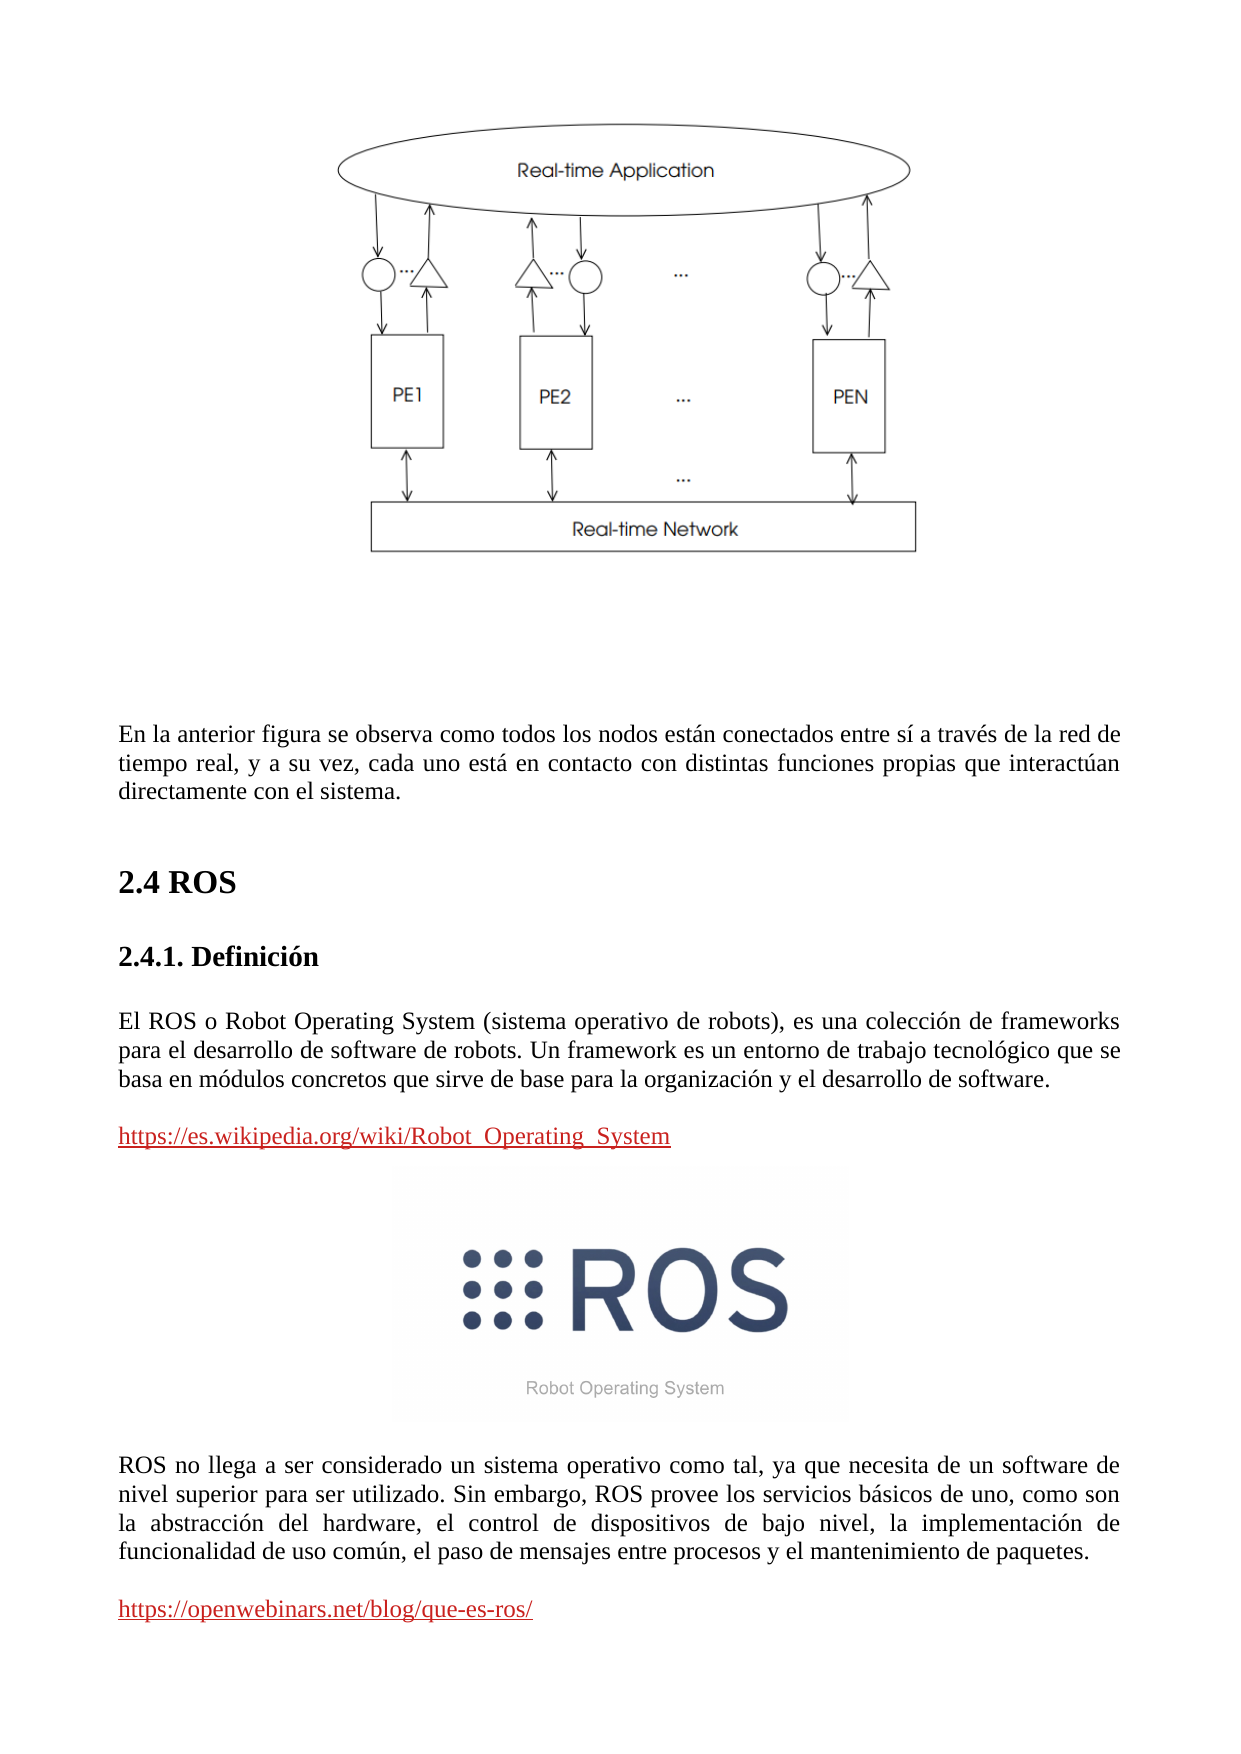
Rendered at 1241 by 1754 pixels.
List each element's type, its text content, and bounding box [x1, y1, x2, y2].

text En la anterior figura se observa como todos los nodos están conectados entre sí a través de la red de tiempo real, y a su vez, cada uno está en contacto con distintas funciones propias que interactúan directamente con el sistema. [118, 719, 1122, 805]
picture [297, 96, 943, 576]
text https://es.wikipedia.org/wiki/Robot_Operating_System [118, 1121, 1122, 1150]
text https://openwebinars.net/blog/que-es-ros/ [118, 1594, 1122, 1623]
text El ROS o Robot Operating System (sistema operativo de robots), es una colección de frameworks para el desarrollo de software de robots. Un framework es un entorno de trabajo tecnológico que se basa en módulos concretos que sirve de base para la organización y el desarrollo de software. [118, 1006, 1122, 1093]
text 2.4 ROS [118, 863, 1122, 901]
picture [391, 1166, 849, 1422]
text 2.4.1. Definición [118, 939, 1122, 973]
text ROS no llega a ser considerado un sistema operativo como tal, ya que necesita de un software de nivel superior para ser utilizado. Sin embargo, ROS provee los servicios básicos de uno, como son la abstracción del hardware, el control de dispositivos de bajo nivel, la implementación de funcionalidad de uso común, el paso de mensajes entre procesos y el mantenimiento de paquetes. [118, 1450, 1122, 1565]
